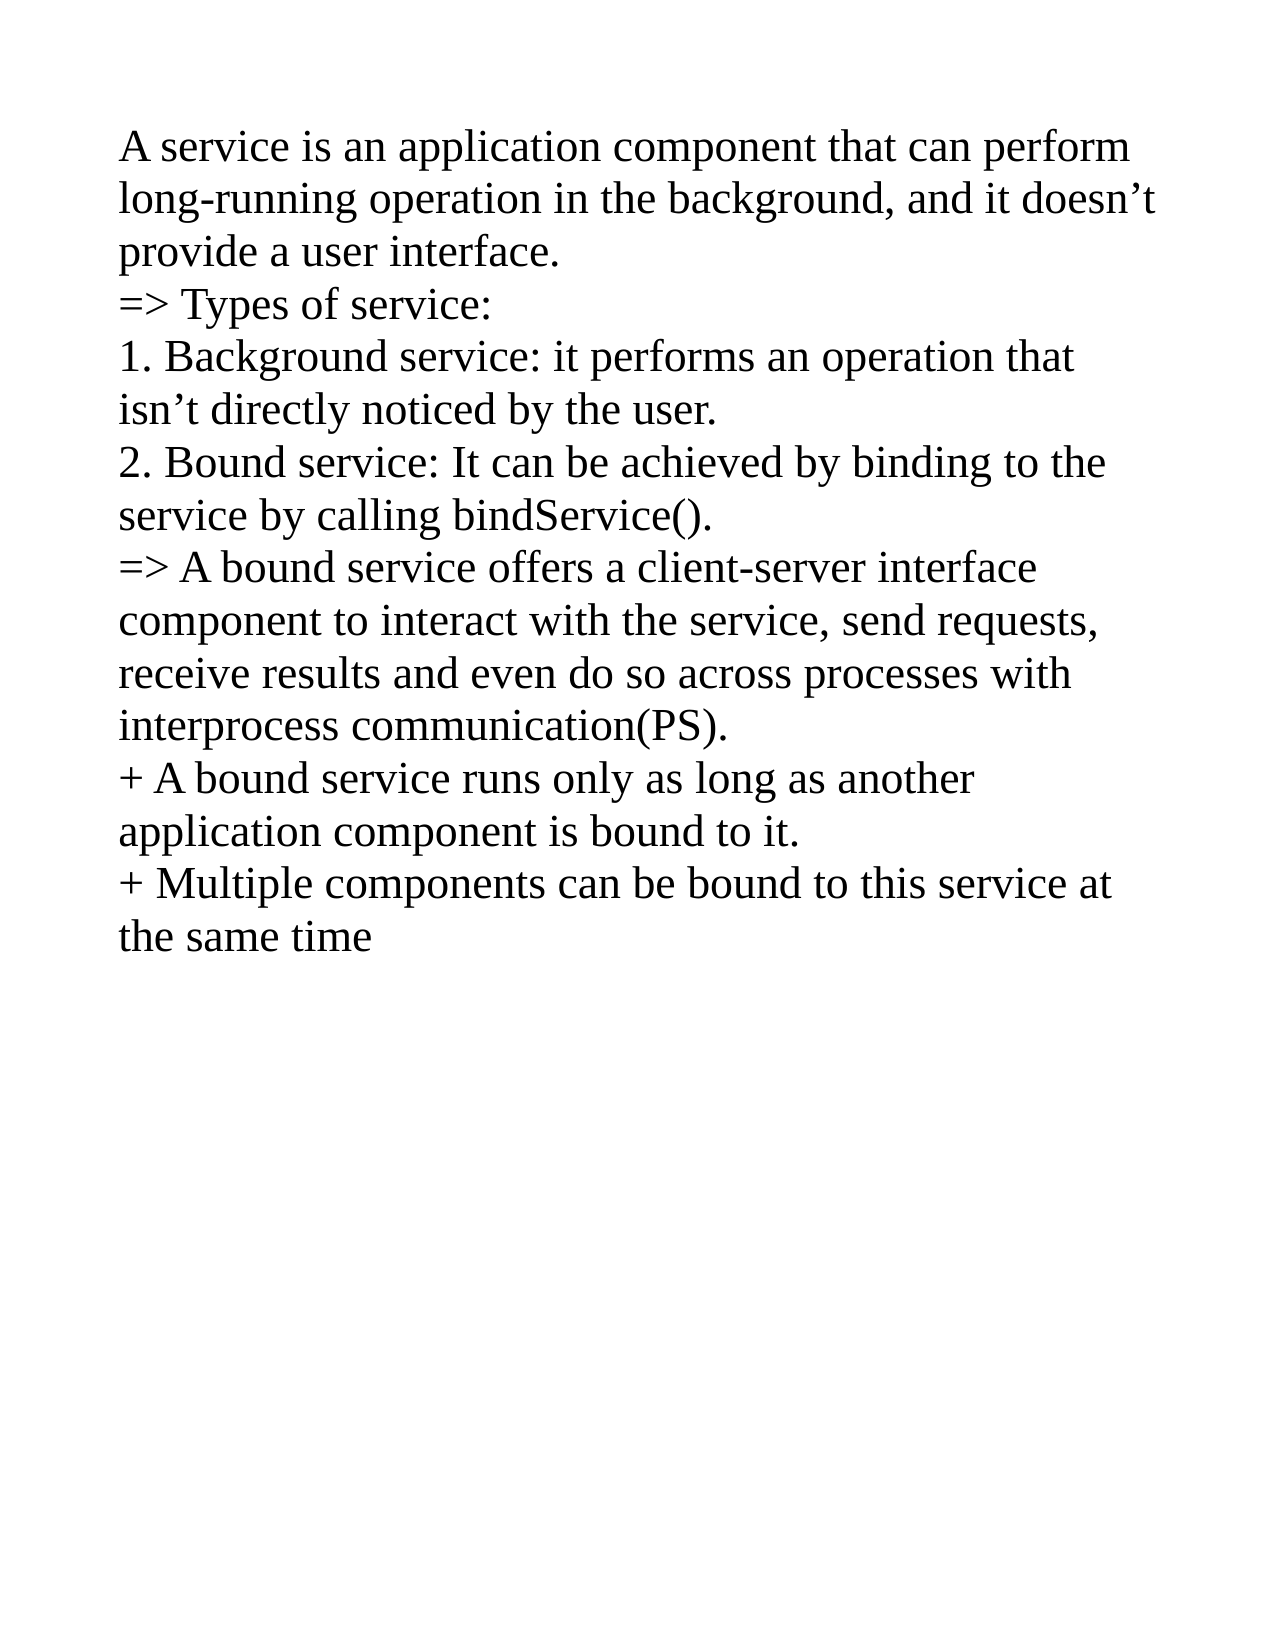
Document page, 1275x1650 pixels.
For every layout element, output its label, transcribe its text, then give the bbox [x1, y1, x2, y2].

text + A bound service runs only as long as another application component is bound to it. [118, 751, 1157, 856]
text => A bound service offers a client-server interface component to interact with the service, send requests, receive results and even do so across processes with interprocess communication(PS). [118, 540, 1157, 751]
text 2. Bound service: It can be achieved by binding to the service by calling bindService(). [118, 434, 1157, 540]
text 1. Background service: it performs an operation that isn’t directly noticed by the user. [118, 329, 1157, 434]
text + Multiple components can be bound to this service at the same time [118, 856, 1157, 961]
text => Types of service: [118, 276, 1157, 329]
text A service is an application component that can perform long-running operation in the background, and it doesn’t provide a user interface. [118, 118, 1157, 276]
